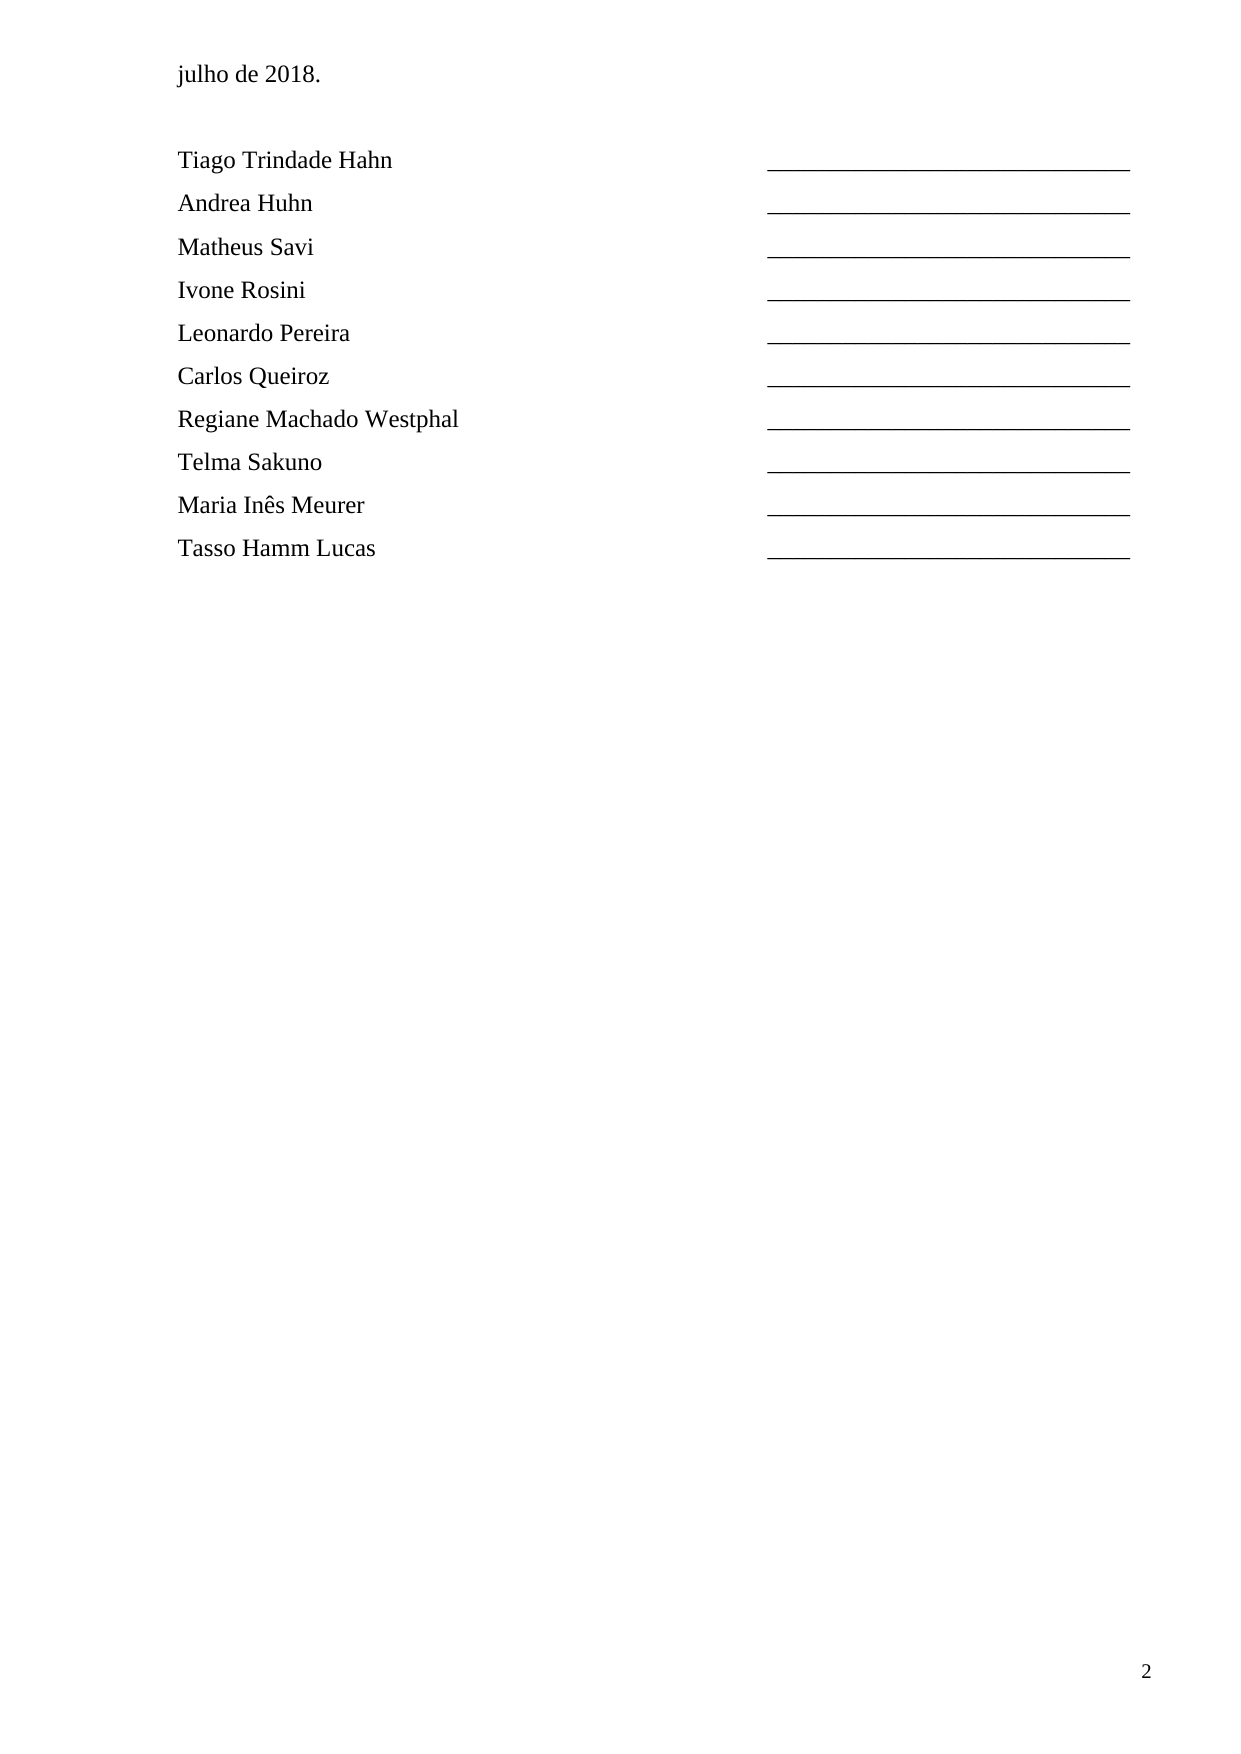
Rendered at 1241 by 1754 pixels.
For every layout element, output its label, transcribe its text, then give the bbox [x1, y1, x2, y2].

text Tiago Trindade Hahn _____________________________ [177, 145, 1152, 174]
text julho de 2018. [177, 59, 1152, 88]
text Matheus Savi _____________________________ [177, 232, 1152, 260]
text Andrea Huhn _____________________________ [177, 188, 1152, 217]
text Carlos Queiroz _____________________________ [177, 361, 1152, 390]
text Ivone Rosini _____________________________ [177, 275, 1152, 303]
text Telma Sakuno _____________________________ [177, 447, 1152, 476]
text Regiane Machado Westphal _____________________________ [177, 404, 1152, 433]
text Maria Inês Meurer _____________________________ [177, 490, 1152, 519]
text Leonardo Pereira _____________________________ [177, 318, 1152, 347]
text Tasso Hamm Lucas _____________________________ [177, 533, 1152, 648]
